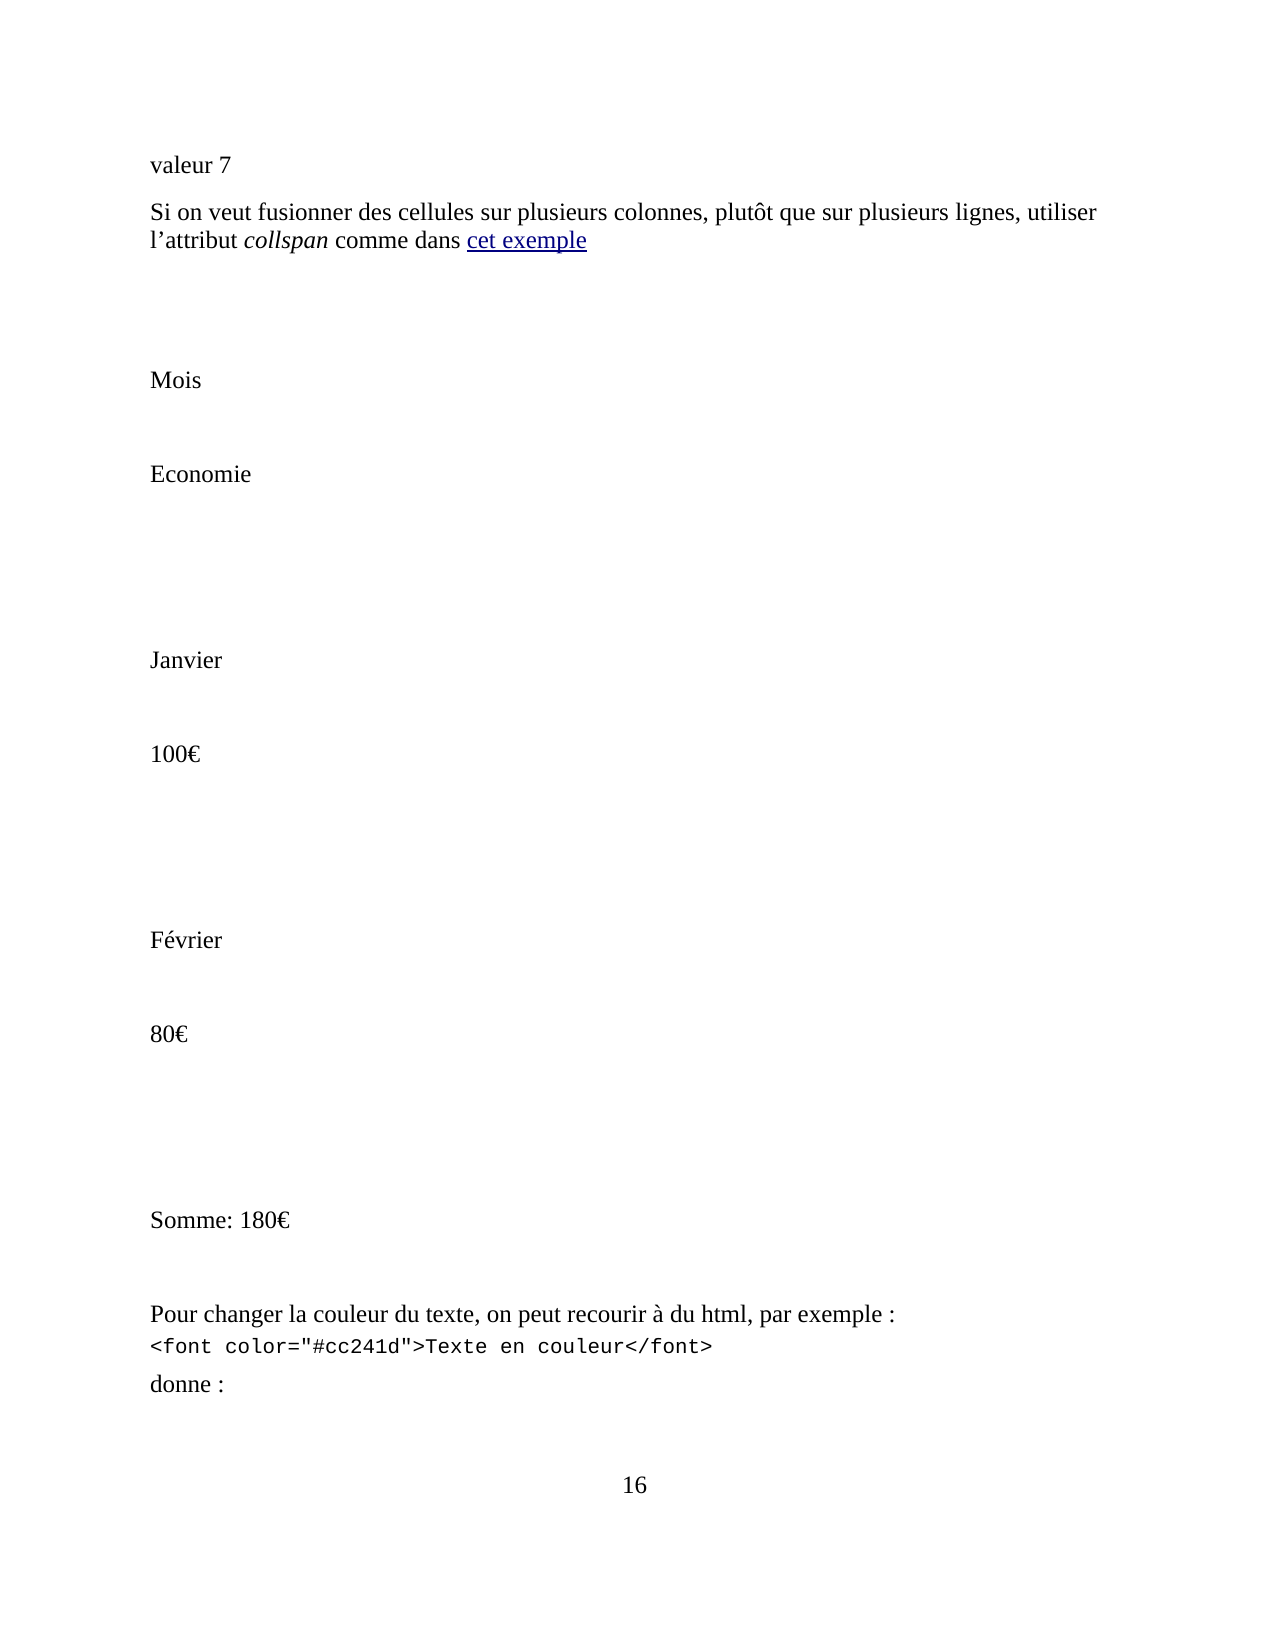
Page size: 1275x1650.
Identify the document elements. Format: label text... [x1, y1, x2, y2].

text valeur 7 [150, 150, 1125, 179]
text Pour changer la couleur du texte, on peut recourir à du html, par exemple : [150, 1299, 1125, 1327]
text Economie [150, 459, 1125, 487]
text Février [150, 925, 1125, 954]
text 80€ [150, 1019, 1125, 1047]
text 100€ [150, 739, 1125, 767]
text Mois [150, 365, 1125, 394]
text <font color="#cc241d">Texte en couleur</font> [150, 1336, 1125, 1360]
text Somme: 180€ [150, 1205, 1125, 1234]
text Si on veut fusionner des cellules sur plusieurs colonnes, plutôt que sur plusieurs lignes, utiliser l’attribut collspan comme dans cet exemple [150, 197, 1125, 254]
text donne : [150, 1369, 1125, 1398]
text Janvier [150, 645, 1125, 674]
